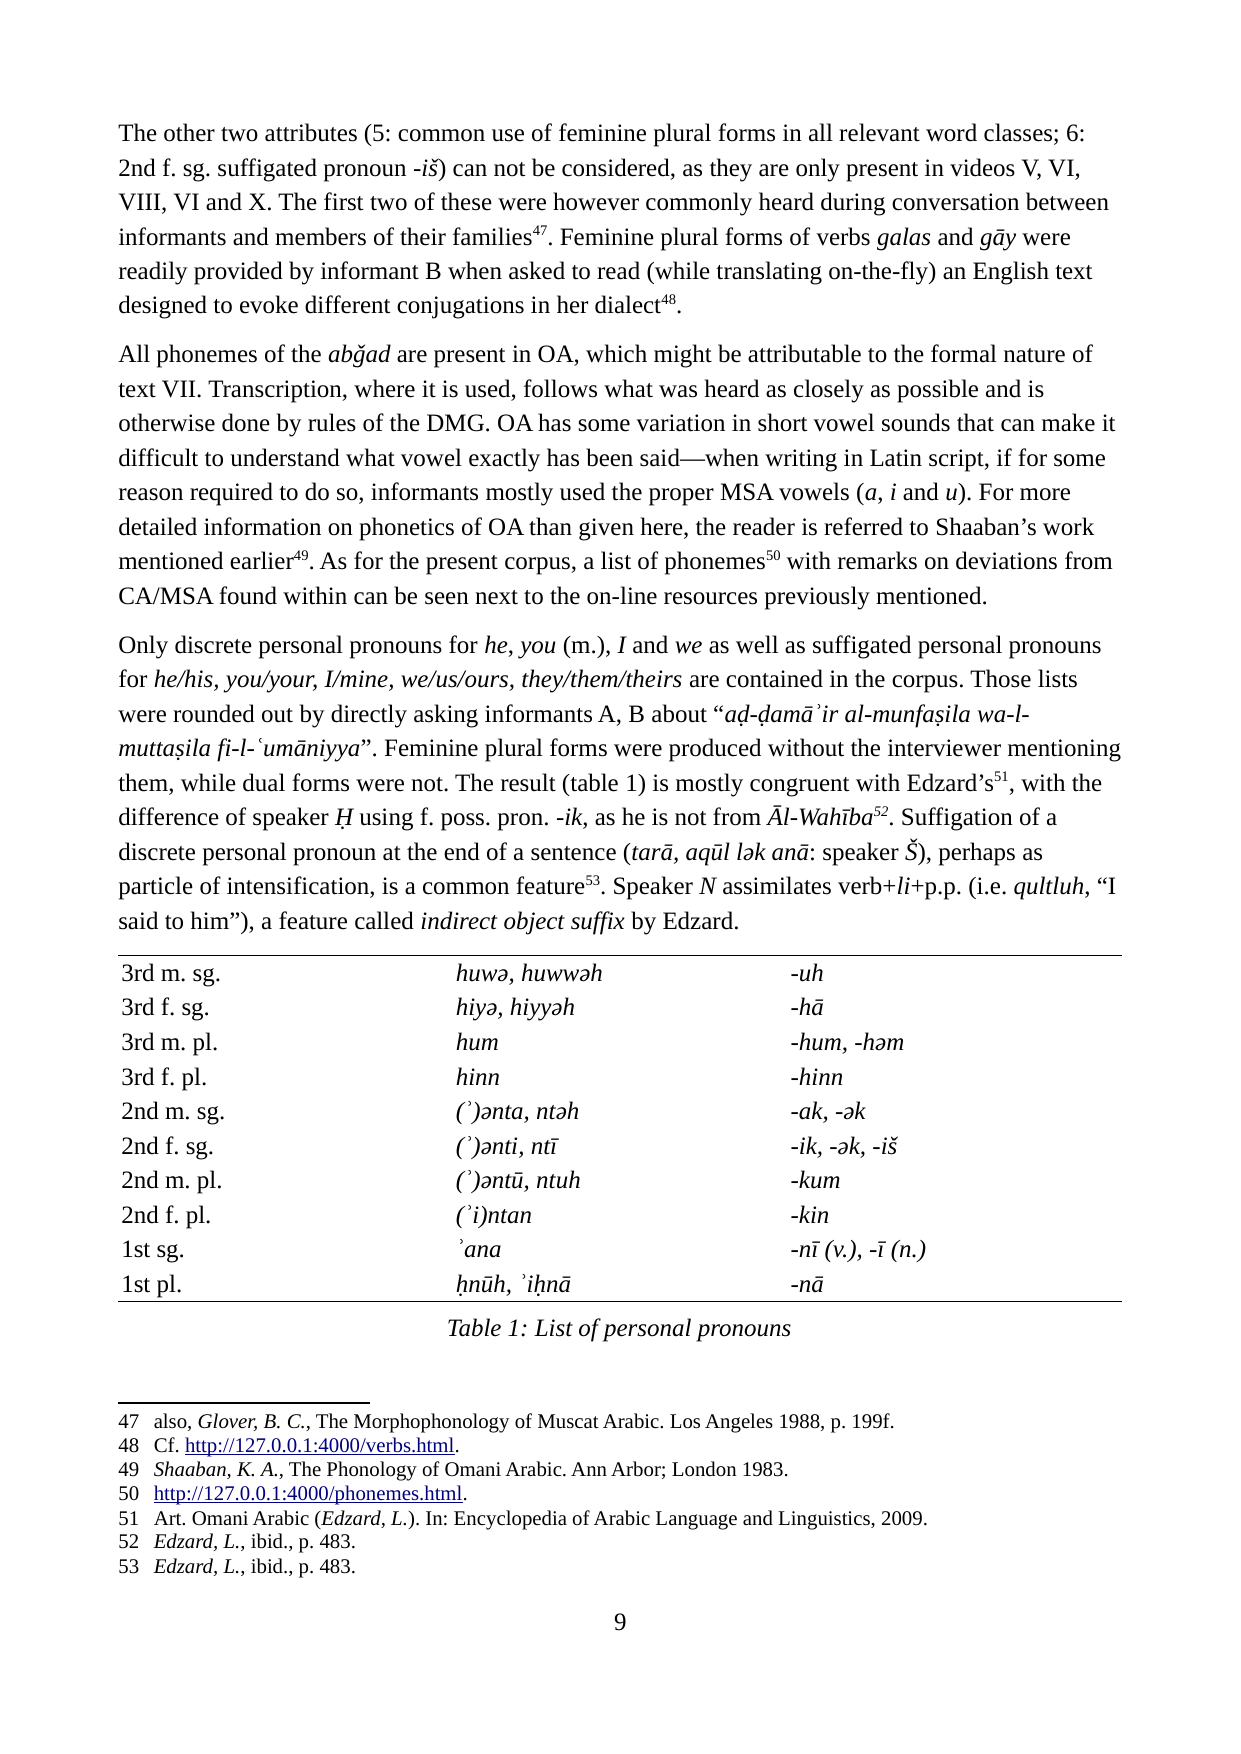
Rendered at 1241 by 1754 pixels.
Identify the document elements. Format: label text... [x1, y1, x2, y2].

table_cell hum [453, 1024, 787, 1059]
table_header 3rd m. sg. [118, 956, 453, 989]
text Shaaban, K. A., The Phonology of Omani Arabic. Ann Arbor; London 1983. [118, 1457, 1122, 1481]
table_cell -ik, -ək, -iš [788, 1128, 1122, 1162]
table_cell -hā [788, 990, 1122, 1024]
table_header -uh [788, 956, 1122, 989]
table_cell 1st sg. [118, 1232, 453, 1266]
table_cell 2nd f. sg. [118, 1128, 453, 1162]
text All phonemes of the abǧad are present in OA, which might be attributable to the formal nature of text VII. Transcription, where it is used, follows what was heard as closely as possible and is otherwise done by rules of the DMG. OA has some variation in short vowel sounds that can make it difficult to understand what vowel exactly has been said—when writing in Latin script, if for some reason required to do so, informants mostly used the proper MSA vowels (a, i and u). For more detailed information on phonetics of OA than given here, the reader is referred to Shaaban’s work mentioned earlier. As for the present corpus, a list of phonemes with remarks on deviations from CA/MSA found within can be seen next to the on-line resources previously mentioned. [118, 339, 1122, 610]
table_cell -hinn [788, 1059, 1122, 1093]
text also, Glover, B. C., The Morphophonology of Muscat Arabic. Los Angeles 1988, p. 199f. [118, 1409, 1122, 1433]
text Cf. http://127.0.0.1:4000/verbs.html. [118, 1433, 1122, 1457]
text Only discrete personal pronouns for he, you (m.), I and we as well as suffigated personal pronouns for he/his, you/your, I/mine, we/us/ours, they/them/theirs are contained in the corpus. Those lists were rounded out by directly asking informants A, B about “aḍ-ḍamāʾir al-munfaṣila wa-l-muttaṣila fi-l-ʿumāniyya”. Feminine plural forms were produced without the interviewer mentioning them, while dual forms were not. The result (table 1) is mostly congruent with Edzard’s, with the difference of speaker Ḥ using f. poss. pron. -ik, as he is not from Āl-Wahība. Suffigation of a discrete personal pronoun at the end of a sentence (tarā, aqūl lək anā: speaker Š), perhaps as particle of intensification, is a common feature. Speaker N assimilates verb+li+p.p. (i.e. qultluh, “I said to him”), a feature called indirect object suffix by Edzard. [118, 630, 1122, 934]
text The other two attributes (5: common use of feminine plural forms in all relevant word classes; 6: 2nd f. sg. suffigated pronoun -iš) can not be considered, as they are only present in videos V, VI, VIII, VI and X. The first two of these were however commonly heard during conversation between informants and members of their families. Feminine plural forms of verbs galas and gāy were readily provided by informant B when asked to read (while translating on-the-fly) an English text designed to evoke different conjugations in her dialect. [118, 118, 1122, 319]
table_cell (ʾ)ənta, ntəh [453, 1093, 787, 1128]
table_cell hinn [453, 1059, 787, 1093]
table_cell -ak, -ək [788, 1093, 1122, 1128]
text Table 1: List of personal pronouns [118, 1313, 1122, 1342]
text Edzard, L., ibid., p. 483. [118, 1529, 1122, 1553]
table_cell (ʾi)ntan [453, 1197, 787, 1232]
table_cell (ʾ)əntū, ntuh [453, 1163, 787, 1197]
table_cell -nī (v.), -ī (n.) [788, 1232, 1122, 1266]
table_cell 2nd m. pl. [118, 1163, 453, 1197]
table_cell ʾana [453, 1232, 787, 1266]
table_cell ḥnūh, ʾiḥnā [453, 1266, 787, 1301]
table_cell 1st pl. [118, 1266, 453, 1301]
text http://127.0.0.1:4000/phonemes.html. [118, 1481, 1122, 1505]
table_cell 3rd f. pl. [118, 1059, 453, 1093]
table_cell -hum, -həm [788, 1024, 1122, 1059]
table_cell -kum [788, 1163, 1122, 1197]
text Edzard, L., ibid., p. 483. [118, 1553, 1122, 1578]
table_cell -nā [788, 1266, 1122, 1301]
table_cell 3rd m. pl. [118, 1024, 453, 1059]
table_cell 2nd f. pl. [118, 1197, 453, 1232]
table_cell hiyə, hiyyəh [453, 990, 787, 1024]
table_header huwə, huwwəh [453, 956, 787, 989]
table_cell (ʾ)ənti, ntī [453, 1128, 787, 1162]
text Art. Omani Arabic (Edzard, L.). In: Encyclopedia of Arabic Language and Linguistics, 2009. [118, 1505, 1122, 1529]
table_cell 3rd f. sg. [118, 990, 453, 1024]
table_cell -kin [788, 1197, 1122, 1232]
table_cell 2nd m. sg. [118, 1093, 453, 1128]
